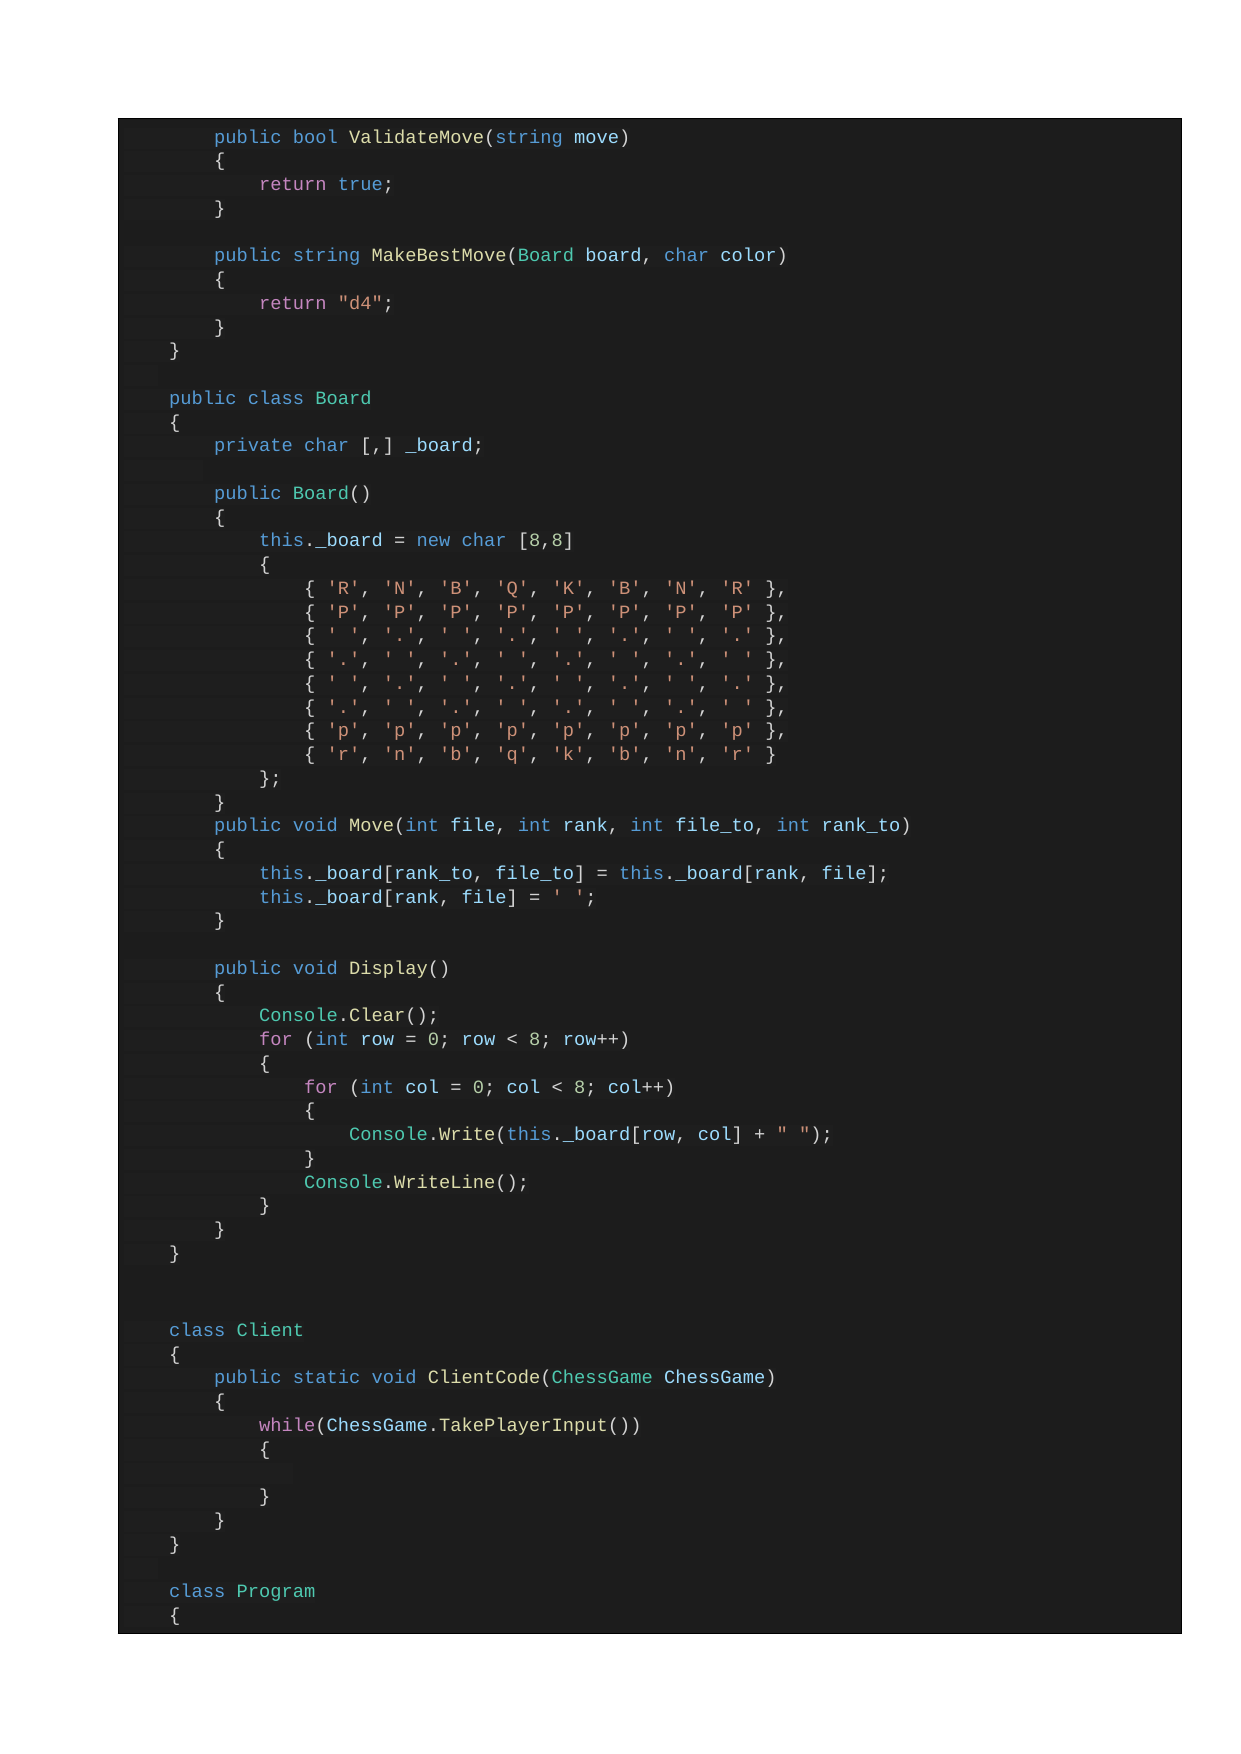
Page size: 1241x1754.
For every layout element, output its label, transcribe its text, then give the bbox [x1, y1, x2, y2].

table_header public bool ValidateMove(string move) { return true; } public string MakeBestMove(Board board, char color) { return "d4"; } } public class Board { private char [,] _board; public Board() { this._board = new char [8,8] { { 'R', 'N', 'B', 'Q', 'K', 'B', 'N', 'R' }, { 'P', 'P', 'P', 'P', 'P', 'P', 'P', 'P' }, { ' ', '.', ' ', '.', ' ', '.', ' ', '.' }, { '.', ' ', '.', ' ', '.', ' ', '.', ' ' }, { ' ', '.', ' ', '.', ' ', '.', ' ', '.' }, { '.', ' ', '.', ' ', '.', ' ', '.', ' ' }, { 'p', 'p', 'p', 'p', 'p', 'p', 'p', 'p' }, { 'r', 'n', 'b', 'q', 'k', 'b', 'n', 'r' } }; } public void Move(int file, int rank, int file_to, int rank_to) { this._board[rank_to, file_to] = this._board[rank, file]; this._board[rank, file] = ' '; } public void Display() { Console.Clear(); for (int row = 0; row < 8; row++) { for (int col = 0; col < 8; col++) { Console.Write(this._board[row, col] + " "); } Console.WriteLine(); } } } class Client { public static void ClientCode(ChessGame ChessGame) { while(ChessGame.TakePlayerInput()) { } } } class Program { [119, 119, 1181, 1633]
